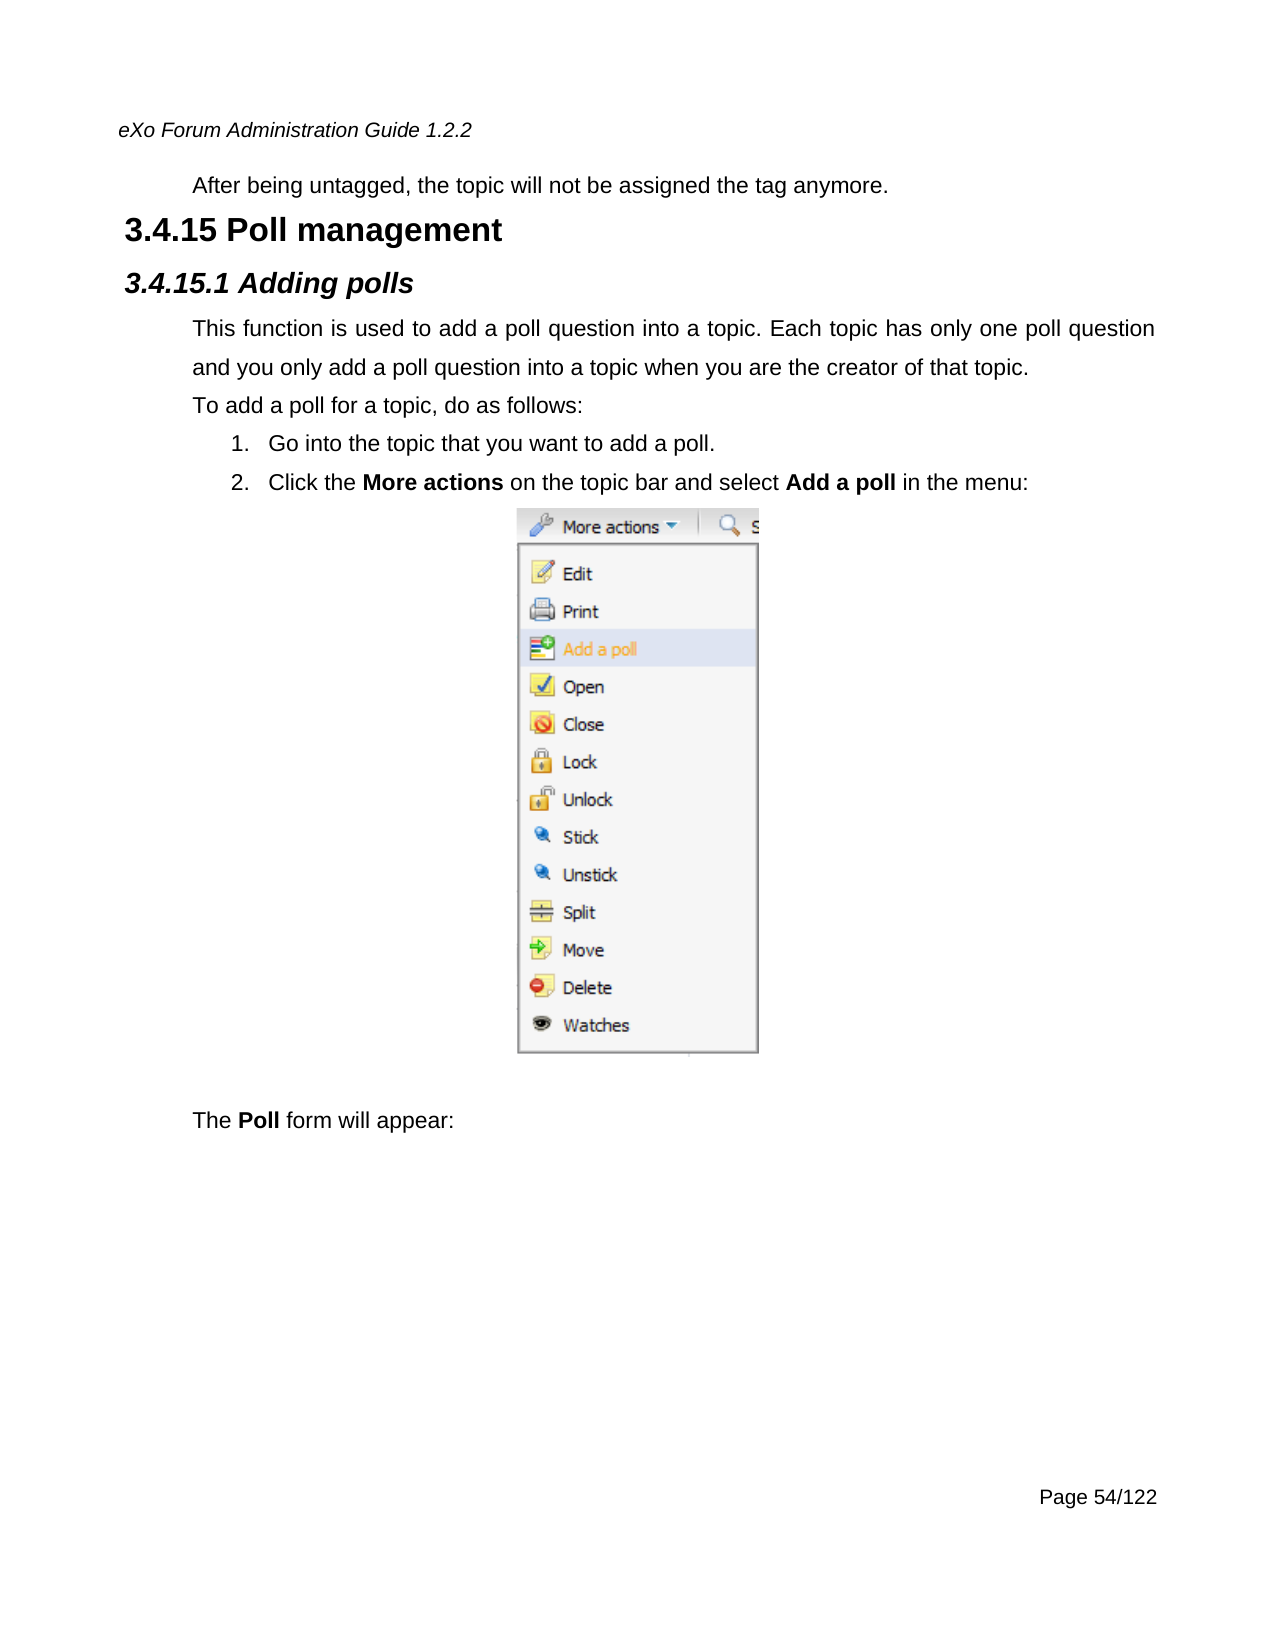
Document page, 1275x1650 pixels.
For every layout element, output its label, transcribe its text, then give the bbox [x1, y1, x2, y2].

picture [516, 508, 759, 1057]
text The Poll form will appear: [192, 1108, 1157, 1133]
text This function is used to add a poll question into a topic. Each topic has only one poll question and you only add a poll question into a topic when you are the creator of that topic. [192, 316, 1157, 380]
subtitle Adding polls [124, 267, 1157, 299]
list Click the More actions on the topic bar and select Add a poll in the menu: [231, 469, 1157, 495]
subtitle Poll management [124, 211, 1157, 248]
list Go into the topic that you want to add a poll. [231, 431, 1157, 457]
list After being untagged, the topic will not be assigned the tag anymore. [124, 171, 1157, 198]
text To add a poll for a topic, do as follows: [192, 393, 1157, 418]
